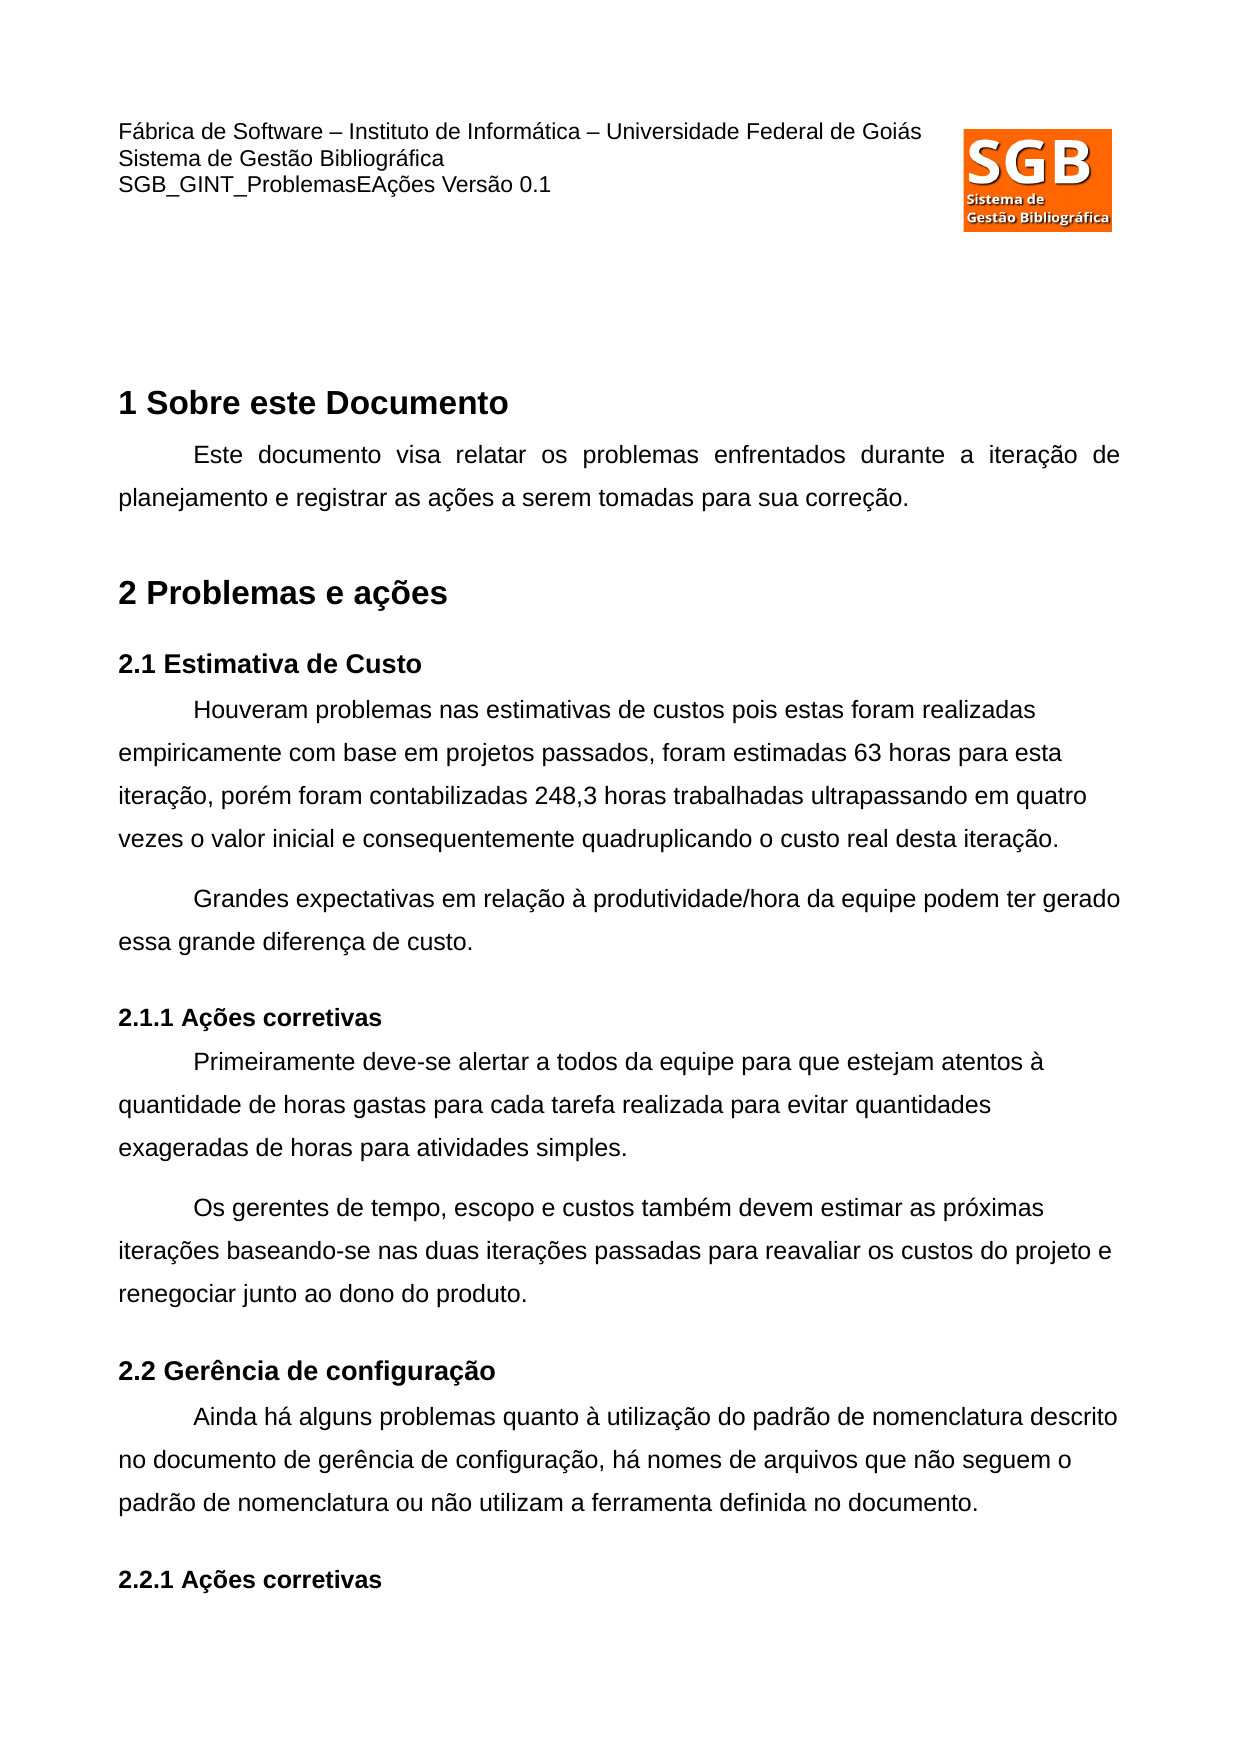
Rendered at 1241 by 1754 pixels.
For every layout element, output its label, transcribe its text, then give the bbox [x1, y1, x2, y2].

subtitle 2.2.1 Ações corretivas [118, 1565, 1122, 1593]
text Primeiramente deve-se alertar a todos da equipe para que estejam atentos à quantidade de horas gastas para cada tarefa realizada para evitar quantidades exageradas de horas para atividades simples. [118, 1046, 1122, 1161]
text Houveram problemas nas estimativas de custos pois estas foram realizadas empiricamente com base em projetos passados, foram estimadas 63 horas para esta iteração, porém foram contabilizadas 248,3 horas trabalhadas ultrapassando em quatro vezes o valor inicial e consequentemente quadruplicando o custo real desta iteração. [118, 694, 1122, 853]
picture [963, 129, 1112, 232]
text Os gerentes de tempo, escopo e custos também devem estimar as próximas iterações baseando-se nas duas iterações passadas para reavaliar os custos do projeto e renegociar junto ao dono do produto. [118, 1192, 1122, 1307]
subtitle 2 Problemas e ações [118, 573, 1122, 612]
text Ainda há alguns problemas quanto à utilização do padrão de nomenclatura descrito no documento de gerência de configuração, há nomes de arquivos que não seguem o padrão de nomenclatura ou não utilizam a ferramenta definida no documento. [118, 1402, 1122, 1517]
subtitle 1 Sobre este Documento [118, 383, 1122, 421]
text Grandes expectativas em relação à produtividade/hora da equipe podem ter gerado essa grande diferença de custo. [118, 884, 1122, 956]
subtitle 2.1 Estimativa de Custo [118, 648, 1122, 679]
subtitle 2.1.1 Ações corretivas [118, 1003, 1122, 1032]
subtitle 2.2 Gerência de configuração [118, 1355, 1122, 1386]
text Este documento visa relatar os problemas enfrentados durante a iteração de planejamento e registrar as ações a serem tomadas para sua correção. [118, 440, 1122, 512]
